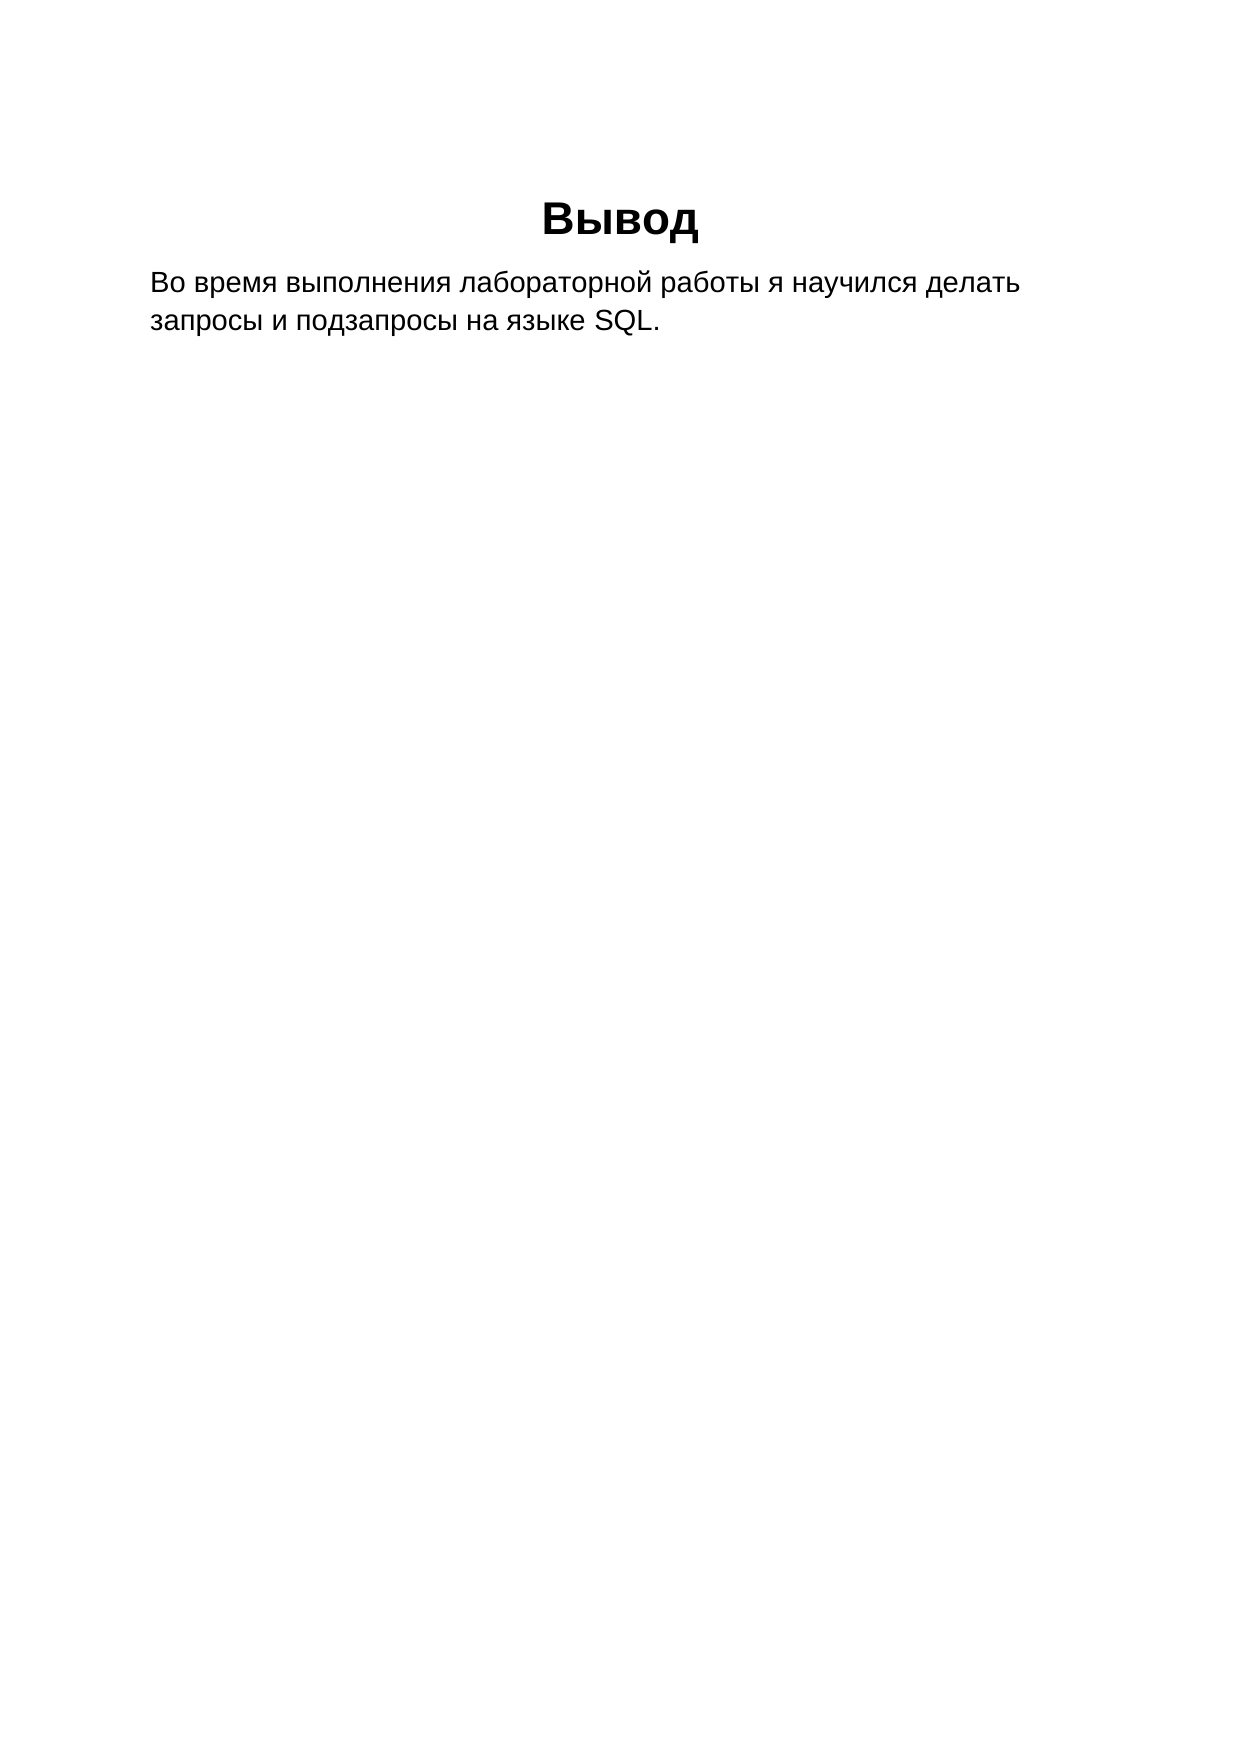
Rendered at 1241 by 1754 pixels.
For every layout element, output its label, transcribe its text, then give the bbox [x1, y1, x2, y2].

subtitle Вывод [150, 192, 1090, 244]
text Во время выполнения лабораторной работы я научился делать запросы и подзапросы на языке SQL. [150, 265, 1090, 337]
